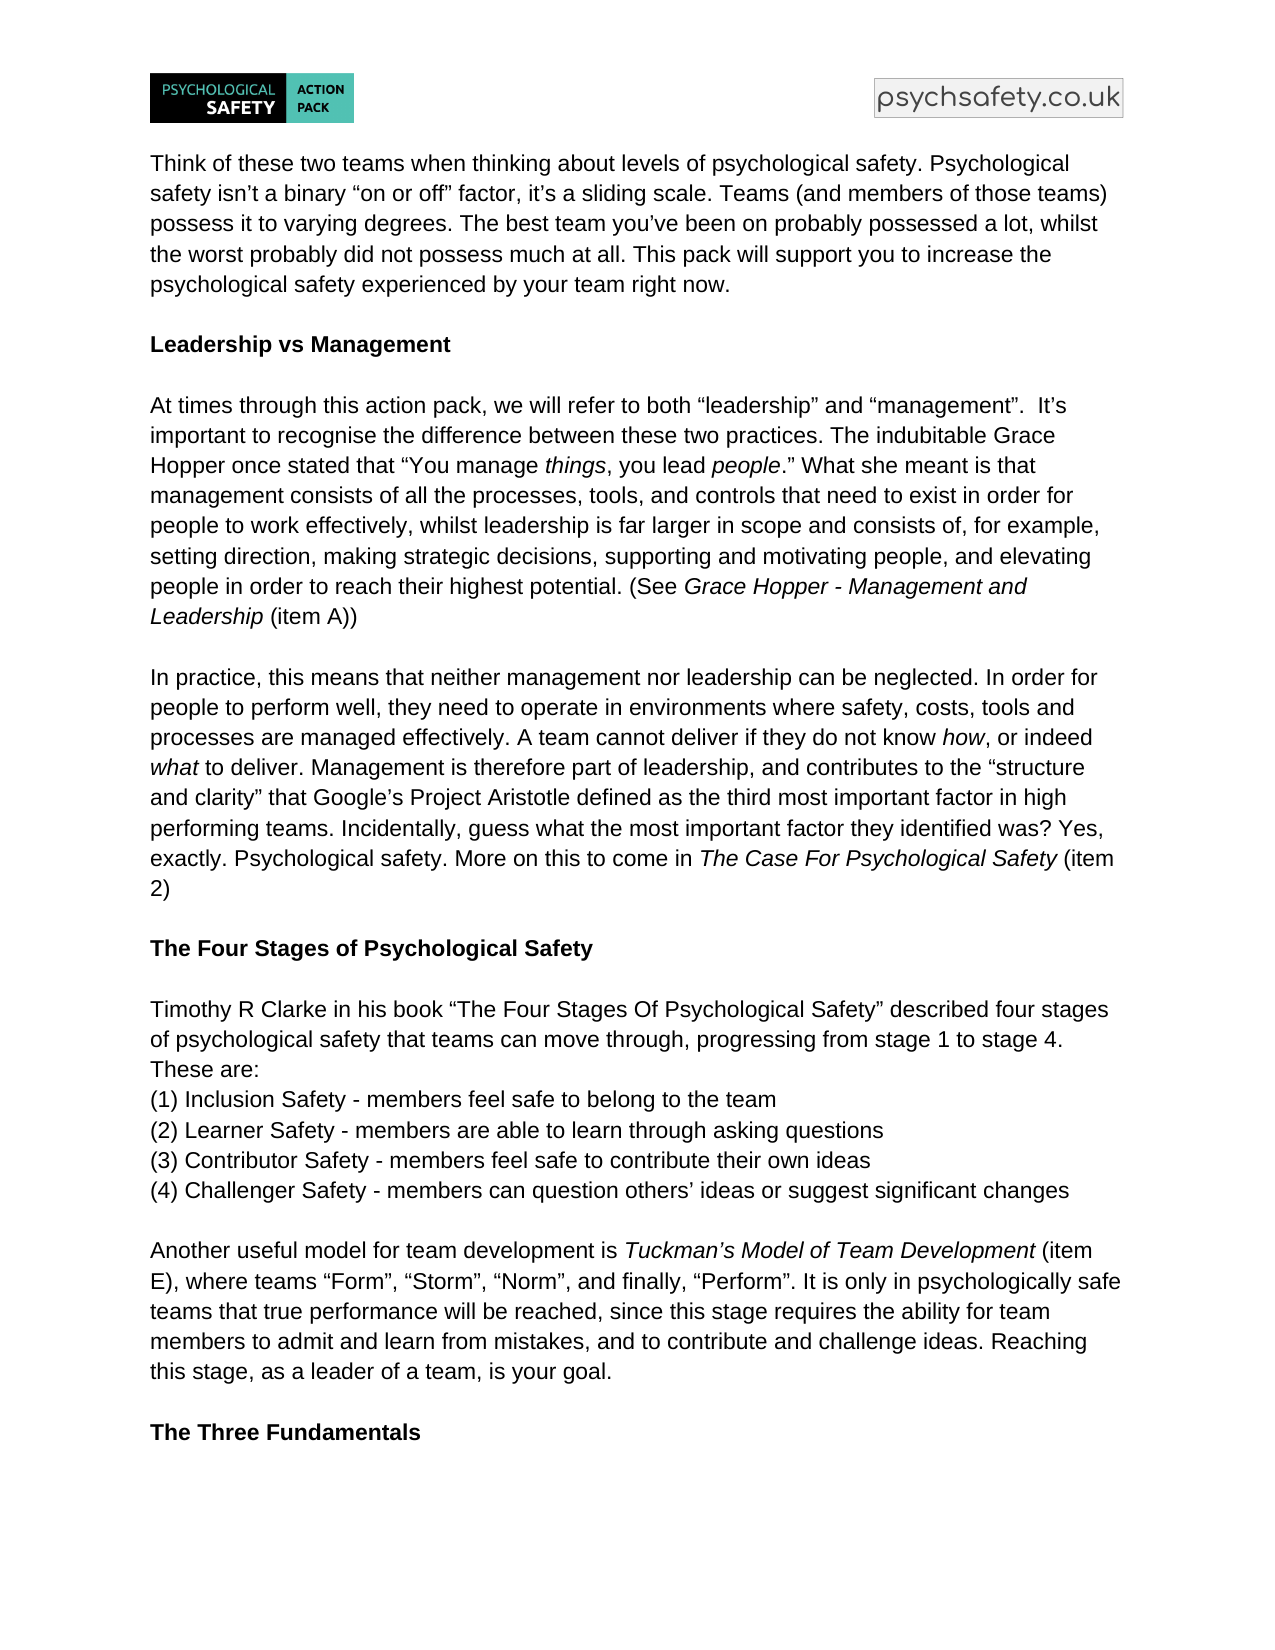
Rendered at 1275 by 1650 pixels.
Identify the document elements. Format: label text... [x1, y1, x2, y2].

text The Three Fundamentals [150, 1419, 1125, 1445]
text (2) Learner Safety - members are able to learn through asking questions [150, 1117, 1125, 1143]
text The Four Stages of Psychological Safety [150, 935, 1125, 962]
text Another useful model for team development is Tuckman’s Model of Team Development (item E), where teams “Form”, “Storm”, “Norm”, and finally, “Perform”. It is only in psychologically safe teams that true performance will be reached, since this stage requires the ability for team members to admit and learn from mistakes, and to contribute and challenge ideas. Reaching this stage, as a leader of a team, is your goal. [150, 1237, 1125, 1385]
picture [873, 77, 1125, 119]
picture [150, 73, 354, 123]
text (1) Inclusion Safety - members feel safe to belong to the team [150, 1086, 1125, 1113]
text Timothy R Clarke in his book “The Four Stages Of Psychological Safety” described four stages of psychological safety that teams can move through, progressing from stage 1 to stage 4. These are: [150, 996, 1125, 1083]
text (4) Challenger Safety - members can question others’ ideas or suggest significant changes [150, 1177, 1125, 1203]
text (3) Contributor Safety - members feel safe to contribute their own ideas [150, 1147, 1125, 1173]
text At times through this action pack, we will refer to both “leadership” and “management”. It’s important to recognise the difference between these two practices. The indubitable Grace Hopper once stated that “You manage things, you lead people.” What she meant is that management consists of all the processes, tools, and controls that need to exist in order for people to work effectively, whilst leadership is far larger in scope and consists of, for example, setting direction, making strategic decisions, supporting and motivating people, and elevating people in order to reach their highest potential. (See Grace Hopper - Management and Leadership (item A)) [150, 392, 1125, 629]
text In practice, this means that neither management nor leadership can be neglected. In order for people to perform well, they need to operate in environments where safety, costs, tools and processes are managed effectively. A team cannot deliver if they do not know how, or indeed what to deliver. Management is therefore part of leadership, and contributes to the “structure and clarity” that Google’s Project Aristotle defined as the third most important factor in high performing teams. Incidentally, guess what the most important factor they identified was? Yes, exactly. Psychological safety. More on this to come in The Case For Psychological Safety (item 2) [150, 663, 1125, 901]
text Think of these two teams when thinking about levels of psychological safety. Psychological safety isn’t a binary “on or off” factor, it’s a sliding scale. Teams (and members of those teams) possess it to varying degrees. The best team you’ve been on probably possessed a lot, whilst the worst probably did not possess much at all. This pack will support you to increase the psychological safety experienced by your team right now. [150, 150, 1125, 297]
text Leadership vs Management [150, 331, 1125, 358]
